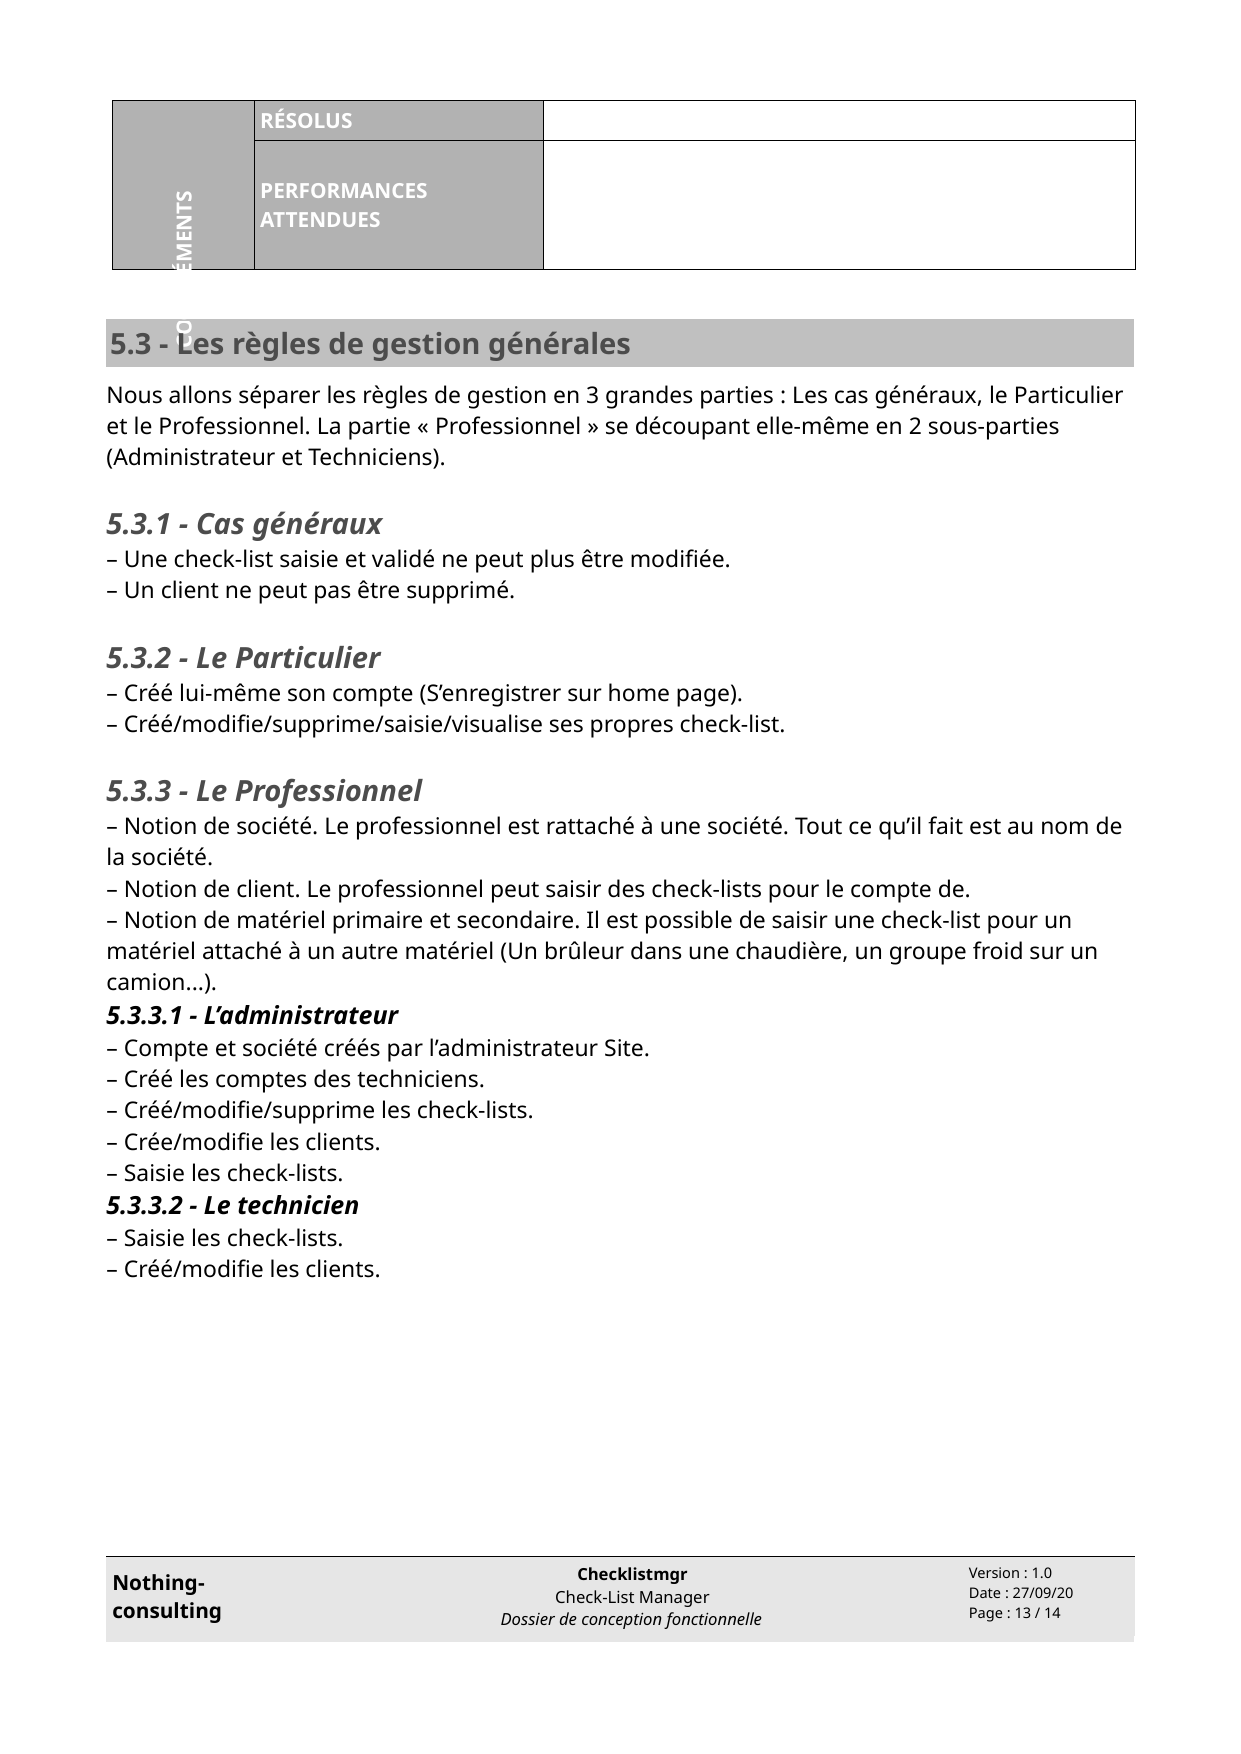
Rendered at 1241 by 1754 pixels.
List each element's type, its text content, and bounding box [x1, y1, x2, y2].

text – Compte et société créés par l’administrateur Site. [106, 1032, 1134, 1063]
text – Saisie les check-lists. [106, 1222, 1134, 1253]
text – Crée/modifie les clients. [106, 1125, 1134, 1157]
text – Créé/modifie/supprime/saisie/visualise ses propres check-list. [106, 708, 1134, 739]
table_cell PERFORMANCES ATTENDUES [255, 141, 543, 269]
table_cell RÉSOLUS [255, 101, 543, 140]
subtitle Le Particulier [106, 637, 1134, 677]
text – Créé lui-même son compte (S’enregistrer sur home page). [106, 677, 1134, 708]
subtitle Cas généraux [106, 503, 1134, 543]
text – Un client ne peut pas être supprimé. [106, 574, 1134, 606]
table_cell [544, 101, 1135, 140]
text – Saisie les check-lists. [106, 1157, 1134, 1188]
subtitle Le technicien [106, 1188, 1134, 1222]
subtitle L’administrateur [106, 998, 1134, 1032]
text – Notion de matériel primaire et secondaire. Il est possible de saisir une check-list pour un matériel attaché à un autre matériel (Un brûleur dans une chaudière, un groupe froid sur un camion...). [106, 904, 1134, 998]
text – Notion de société. Le professionnel est rattaché à une société. Tout ce qu’il fait est au nom de la société. [106, 810, 1134, 873]
table_cell [544, 141, 1135, 269]
text – Notion de client. Le professionnel peut saisir des check-lists pour le compte de. [106, 873, 1134, 904]
subtitle Le Professionnel [106, 770, 1134, 810]
subtitle Les règles de gestion générales [107, 321, 1133, 366]
table_cell COMPLÉMENTS [113, 101, 254, 269]
text – Créé/modifie/supprime les check-lists. [106, 1094, 1134, 1125]
text – Une check-list saisie et validé ne peut plus être modifiée. [106, 543, 1134, 574]
text – Créé les comptes des techniciens. [106, 1063, 1134, 1094]
text – Créé/modifie les clients. [106, 1253, 1134, 1284]
text Nous allons séparer les règles de gestion en 3 grandes parties : Les cas généraux, le Particulier et le Professionnel. La partie « Professionnel » se découpant elle-même en 2 sous-parties (Administrateur et Techniciens). [106, 378, 1134, 472]
